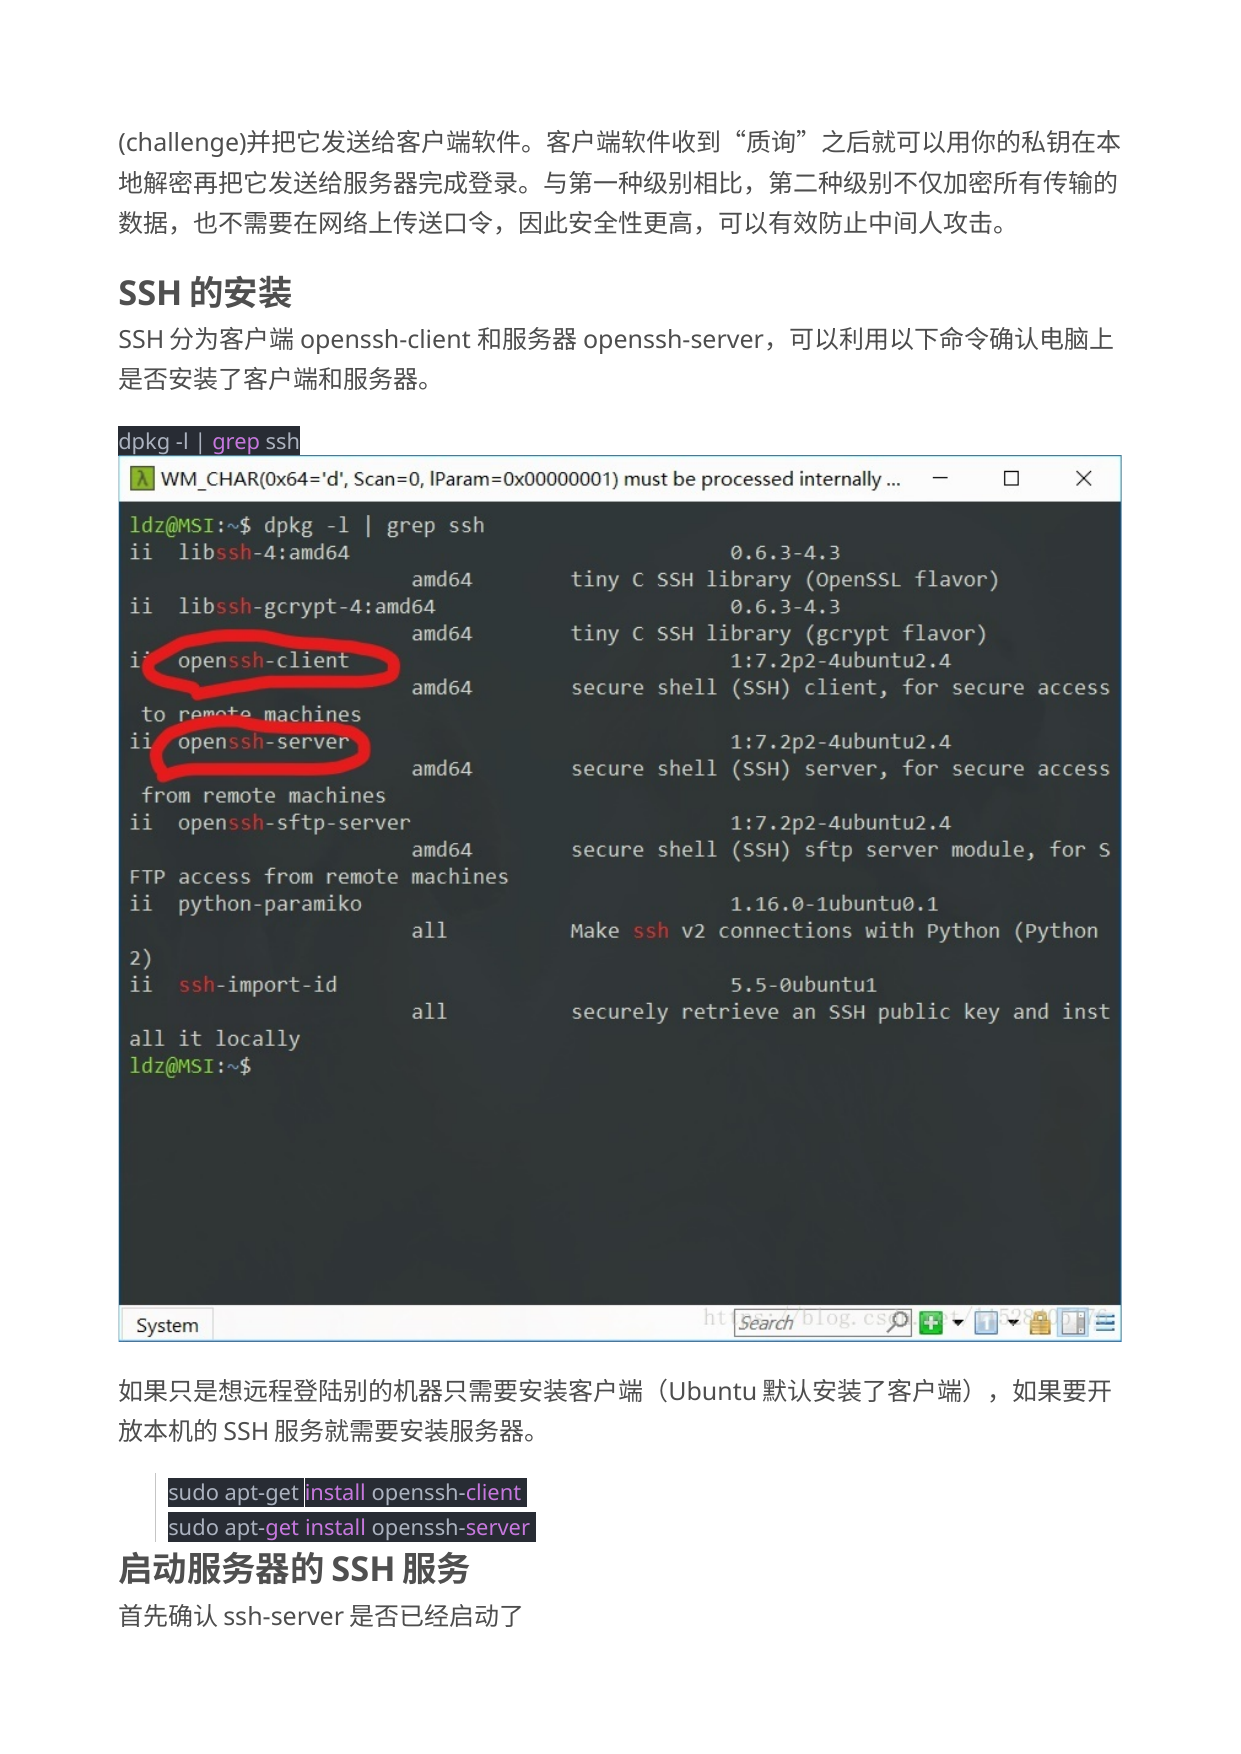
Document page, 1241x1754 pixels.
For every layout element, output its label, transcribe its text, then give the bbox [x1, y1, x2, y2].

text [118, 1507, 155, 1542]
picture [118, 455, 1122, 1342]
subtitle SSH的安装 [118, 265, 1122, 315]
text dpkg -l | grep ssh [118, 421, 1122, 455]
text [118, 1473, 155, 1507]
text sudo apt-get install openssh-client [156, 1473, 1122, 1507]
text SSH分为客户端 openssh-client 和服务器 openssh-server，可以利用以下命令确认电脑上是否安装了客户端和服务器。 [118, 315, 1122, 396]
subtitle 启动服务器的SSH服务 [118, 1542, 1122, 1592]
text sudo apt-get install openssh-server [156, 1507, 1122, 1542]
text 第二种级别（基于密钥的安全验证）：你必须为自己创建一对密钥，并把公钥放在需要访问的服务器上。如果你要连接到SSH服务器上，客户端软件就会向服务器发出请求，请求用你的密钥进行安全验证。服务器收到请求之后，先在该服务器上你的主目录下寻找你的公钥，然后把它和你发送过来的公钥进行比较。如果两个密钥一致，服务器就用公钥加密“质询”(challenge)并把它发送给客户端软件。客户端软件收到“质询”之后就可以用你的私钥在本地解密再把它发送给服务器完成登录。与第一种级别相比，第二种级别不仅加密所有传输的数据，也不需要在网络上传送口令，因此安全性更高，可以有效防止中间人攻击。 [118, 118, 1122, 240]
text 如果只是想远程登陆别的机器只需要安装客户端（Ubuntu默认安装了客户端），如果要开放本机的SSH服务就需要安装服务器。 [118, 1367, 1122, 1448]
text 首先确认ssh-server是否已经启动了 [118, 1592, 1122, 1632]
